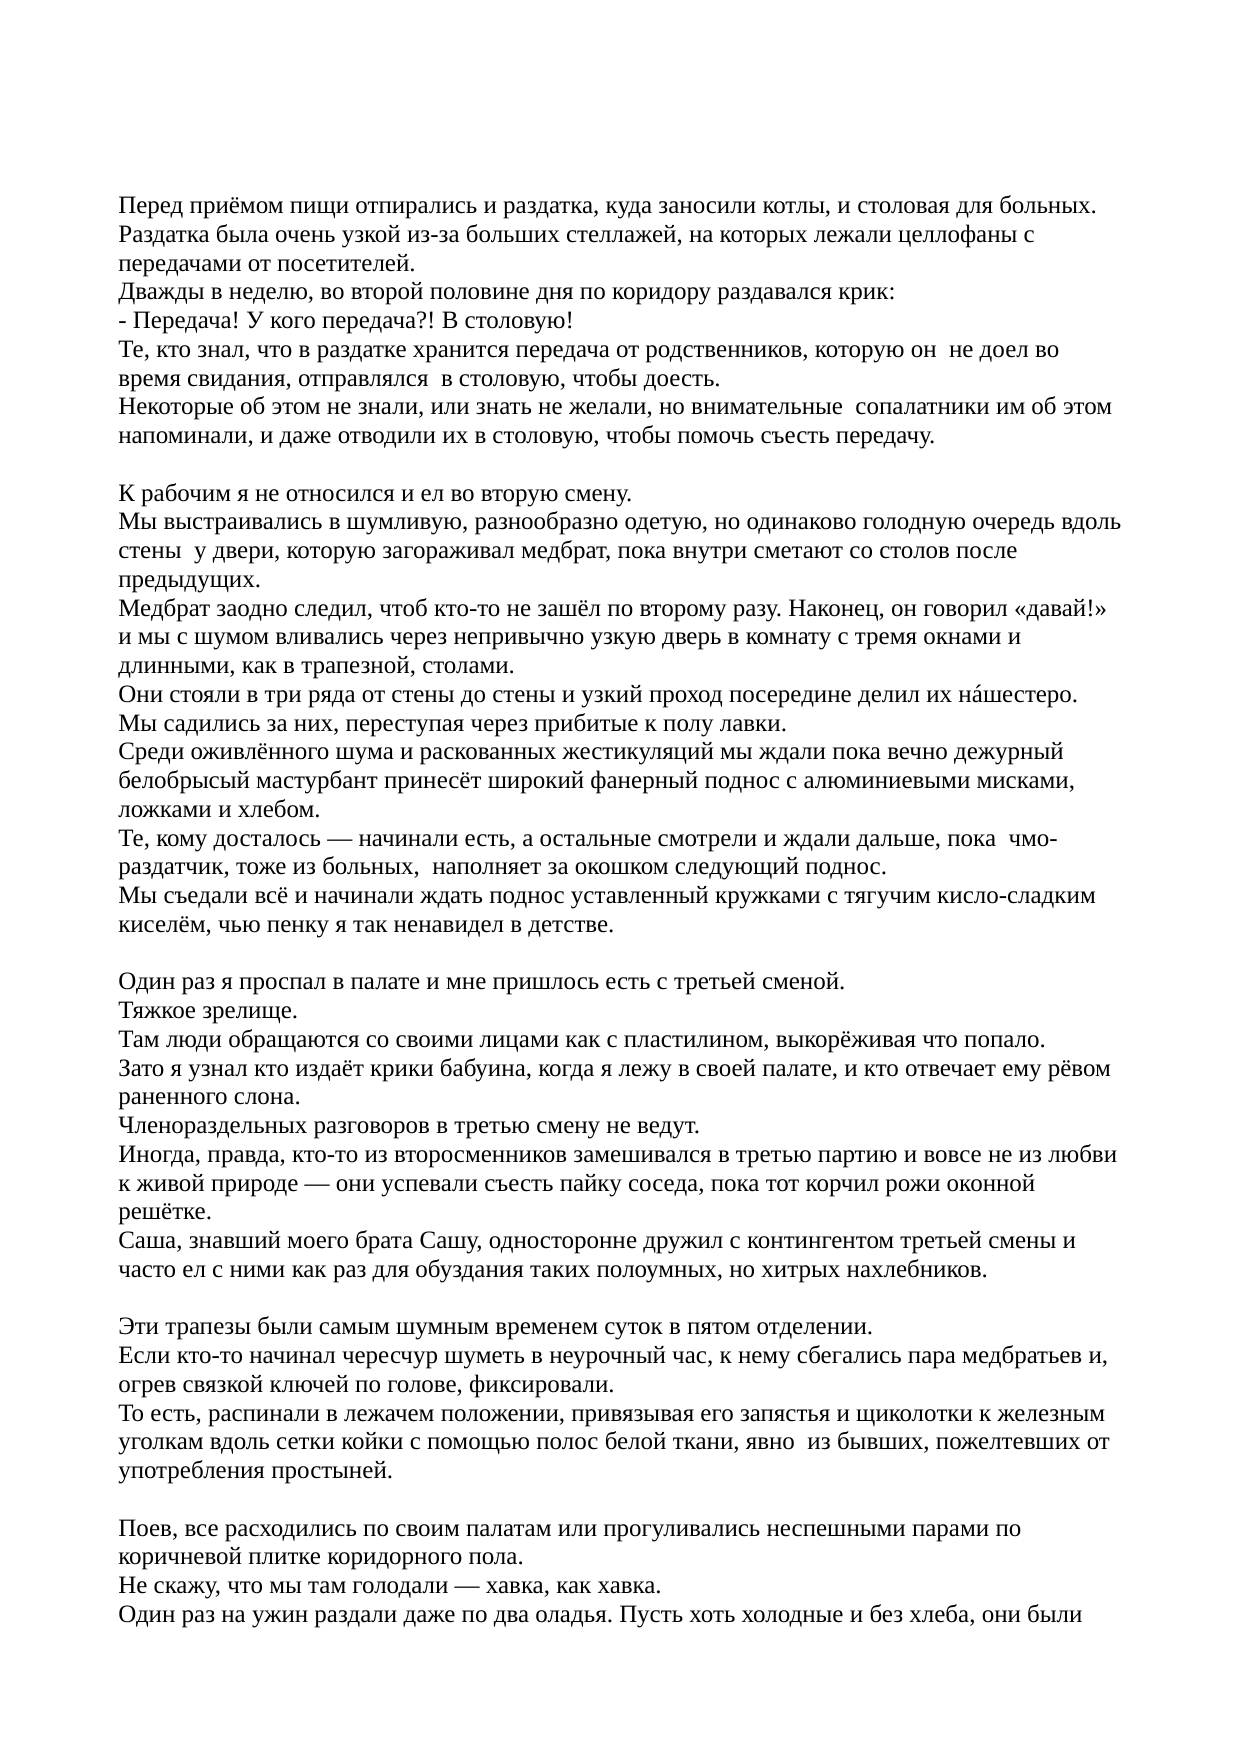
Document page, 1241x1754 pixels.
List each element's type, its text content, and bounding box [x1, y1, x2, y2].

text Поев, все расходились по своим палатам или прогуливались неспешными парами по коричневой плитке коридорного пола. [118, 1513, 1122, 1570]
text Перед приёмом пищи отпирались и раздатка, куда заносили котлы, и столовая для больных. Раздатка была очень узкой из-за больших стеллажей, на которых лежали целлофаны с передачами от посетителей. [118, 190, 1122, 276]
text Они стояли в три ряда от стены до стены и узкий проход посередине делил их нáшестеро. [118, 679, 1122, 708]
text Не скажу, что мы там голодали — хавка, как хавка. [118, 1570, 1122, 1599]
text Тяжкое зрелище. [118, 995, 1122, 1024]
text Если кто-то начинал чересчур шуметь в неурочный час, к нему сбегались пара медбратьев и, огрев связкой ключей по голове, фиксировали. [118, 1340, 1122, 1398]
text Там люди обращаются со своими лицами как с пластилином, выкорёживая что попало. [118, 1024, 1122, 1053]
text Иногда, правда, кто-то из второсменников замешивался в третью партию и вовсе не из любви к живой природе — они успевали съесть пайку соседа, пока тот корчил рожи оконной решётке. [118, 1139, 1122, 1225]
text Те, кто знал, что в раздатке хранится передача от родственников, которую он не доел во время свидания, отправлялся в столовую, чтобы доесть. [118, 334, 1122, 391]
text Эти трапезы были самым шумным временем суток в пятом отделении. [118, 1311, 1122, 1340]
text Те, кому досталось — начинали есть, а остальные смотрели и ждали дальше, пока чмо-раздатчик, тоже из больных, наполняет за окошком следующий поднос. [118, 823, 1122, 880]
text Дважды в неделю, во второй половине дня по коридору раздавался крик: [118, 276, 1122, 305]
text - Передача! У кого передача?! В столовую! [118, 305, 1122, 334]
text К рабочим я не относился и ел во вторую смену. [118, 478, 1122, 506]
text Один раз я проспал в палате и мне пришлось есть с третьей сменой. [118, 966, 1122, 995]
text Медбрат заодно следил, чтоб кто-то не зашёл по второму разу. Наконец, он говорил «давай!» и мы с шумом вливались через непривычно узкую дверь в комнату с тремя окнами и длинными, как в трапезной, столами. [118, 593, 1122, 679]
text Один раз на ужин раздали даже по два оладья. Пусть хоть холодные и без хлеба, они были [118, 1599, 1122, 1628]
text Среди оживлённого шума и раскованных жестикуляций мы ждали пока вечно дежурный белобрысый мастурбант принесёт широкий фанерный поднос с алюминиевыми мисками, ложками и хлебом. [118, 736, 1122, 823]
text Зато я узнал кто издаёт крики бабуина, когда я лежу в своей палате, и кто отвечает ему рёвом раненного слона. [118, 1053, 1122, 1110]
text Саша, знавший моего брата Сашу, односторонне дружил с контингентом третьей смены и часто ел с ними как раз для обуздания таких полоумных, но хитрых нахлебников. [118, 1225, 1122, 1283]
text Мы съедали всё и начинали ждать поднос уставленный кружками с тягучим кисло-сладким киселём, чью пенку я так ненавидел в детстве. [118, 880, 1122, 938]
text Мы садились за них, переступая через прибитые к полу лавки. [118, 708, 1122, 736]
text Некоторые об этом не знали, или знать не желали, но внимательные сопалатники им об этом напоминали, и даже отводили их в столовую, чтобы помочь съесть передачу. [118, 391, 1122, 449]
text То есть, распинали в лежачем положении, привязывая его запястья и щиколотки к железным уголкам вдоль сетки койки с помощью полос белой ткани, явно из бывших, пожелтевших от употребления простыней. [118, 1398, 1122, 1484]
text Мы выстраивались в шумливую, разнообразно одетую, но одинаково голодную очередь вдоль стены у двери, которую загораживал медбрат, пока внутри сметают со столов после предыдущих. [118, 506, 1122, 593]
text Членораздельных разговоров в третью смену не ведут. [118, 1110, 1122, 1139]
